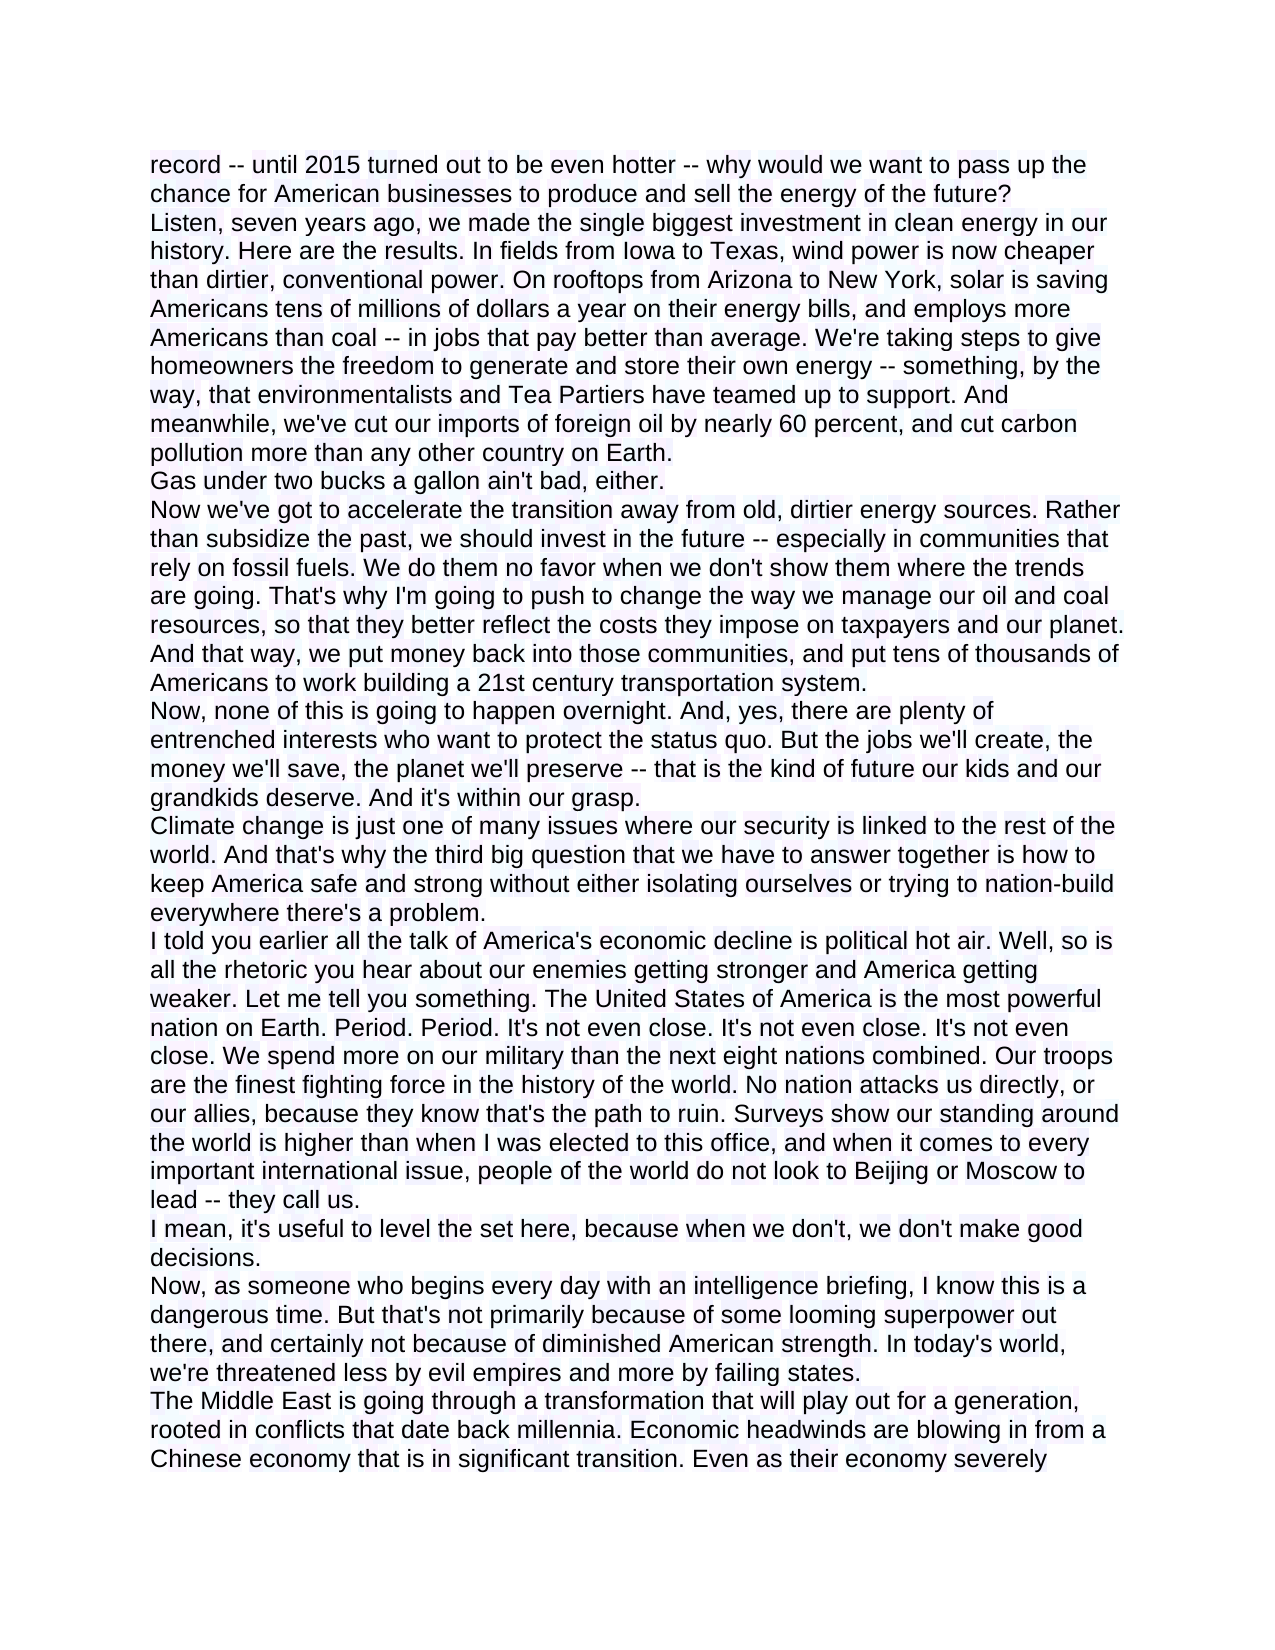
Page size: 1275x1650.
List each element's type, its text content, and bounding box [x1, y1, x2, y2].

text Now, none of this is going to happen overnight. And, yes, there are plenty of entrenched interests who want to protect the status quo. But the jobs we'll create, the money we'll save, the planet we'll preserve -- that is the kind of future our kids and our grandkids deserve. And it's within our grasp. [150, 696, 1125, 811]
text Now, as someone who begins every day with an intelligence briefing, I know this is a dangerous time. But that's not primarily because of some looming superpower out there, and certainly not because of diminished American strength. In today's world, we're threatened less by evil empires and more by failing states. [150, 1271, 1125, 1386]
text Listen, seven years ago, we made the single biggest investment in clean energy in our history. Here are the results. In fields from Iowa to Texas, wind power is now cheaper than dirtier, conventional power. On rooftops from Arizona to New York, solar is saving Americans tens of millions of dollars a year on their energy bills, and employs more Americans than coal -- in jobs that pay better than average. We're taking steps to give homeowners the freedom to generate and store their own energy -- something, by the way, that environmentalists and Tea Partiers have teamed up to support. And meanwhile, we've cut our imports of foreign oil by nearly 60 percent, and cut carbon pollution more than any other country on Earth. [150, 207, 1125, 466]
text But even if -- even if the planet wasn't at stake, even if 2014 wasn't the warmest year on record -- until 2015 turned out to be even hotter -- why would we want to pass up the chance for American businesses to produce and sell the energy of the future? [1010, 150, 1125, 207]
text I told you earlier all the talk of America's economic decline is political hot air. Well, so is all the rhetoric you hear about our enemies getting stronger and America getting weaker. Let me tell you something. The United States of America is the most powerful nation on Earth. Period. Period. It's not even close. It's not even close. It's not even close. We spend more on our military than the next eight nations combined. Our troops are the finest fighting force in the history of the world. No nation attacks us directly, or our allies, because they know that's the path to ruin. Surveys show our standing around the world is higher than when I was elected to this office, and when it comes to every important international issue, people of the world do not look to Beijing or Moscow to lead -- they call us. [150, 926, 1125, 1214]
text Climate change is just one of many issues where our security is linked to the rest of the world. And that's why the third big question that we have to answer together is how to keep America safe and strong without either isolating ourselves or trying to nation-build everywhere there's a problem. [150, 811, 1125, 926]
text Now we've got to accelerate the transition away from old, dirtier energy sources. Rather than subsidize the past, we should invest in the future -- especially in communities that rely on fossil fuels. We do them no favor when we don't show them where the trends are going. That's why I'm going to push to change the way we manage our oil and coal resources, so that they better reflect the costs they impose on taxpayers and our planet. And that way, we put money back into those communities, and put tens of thousands of Americans to work building a 21st century transportation system. [150, 495, 1125, 696]
text Gas under two bucks a gallon ain't bad, either. [665, 466, 1125, 495]
text I mean, it's useful to level the set here, because when we don't, we don't make good decisions. [150, 1214, 1125, 1271]
